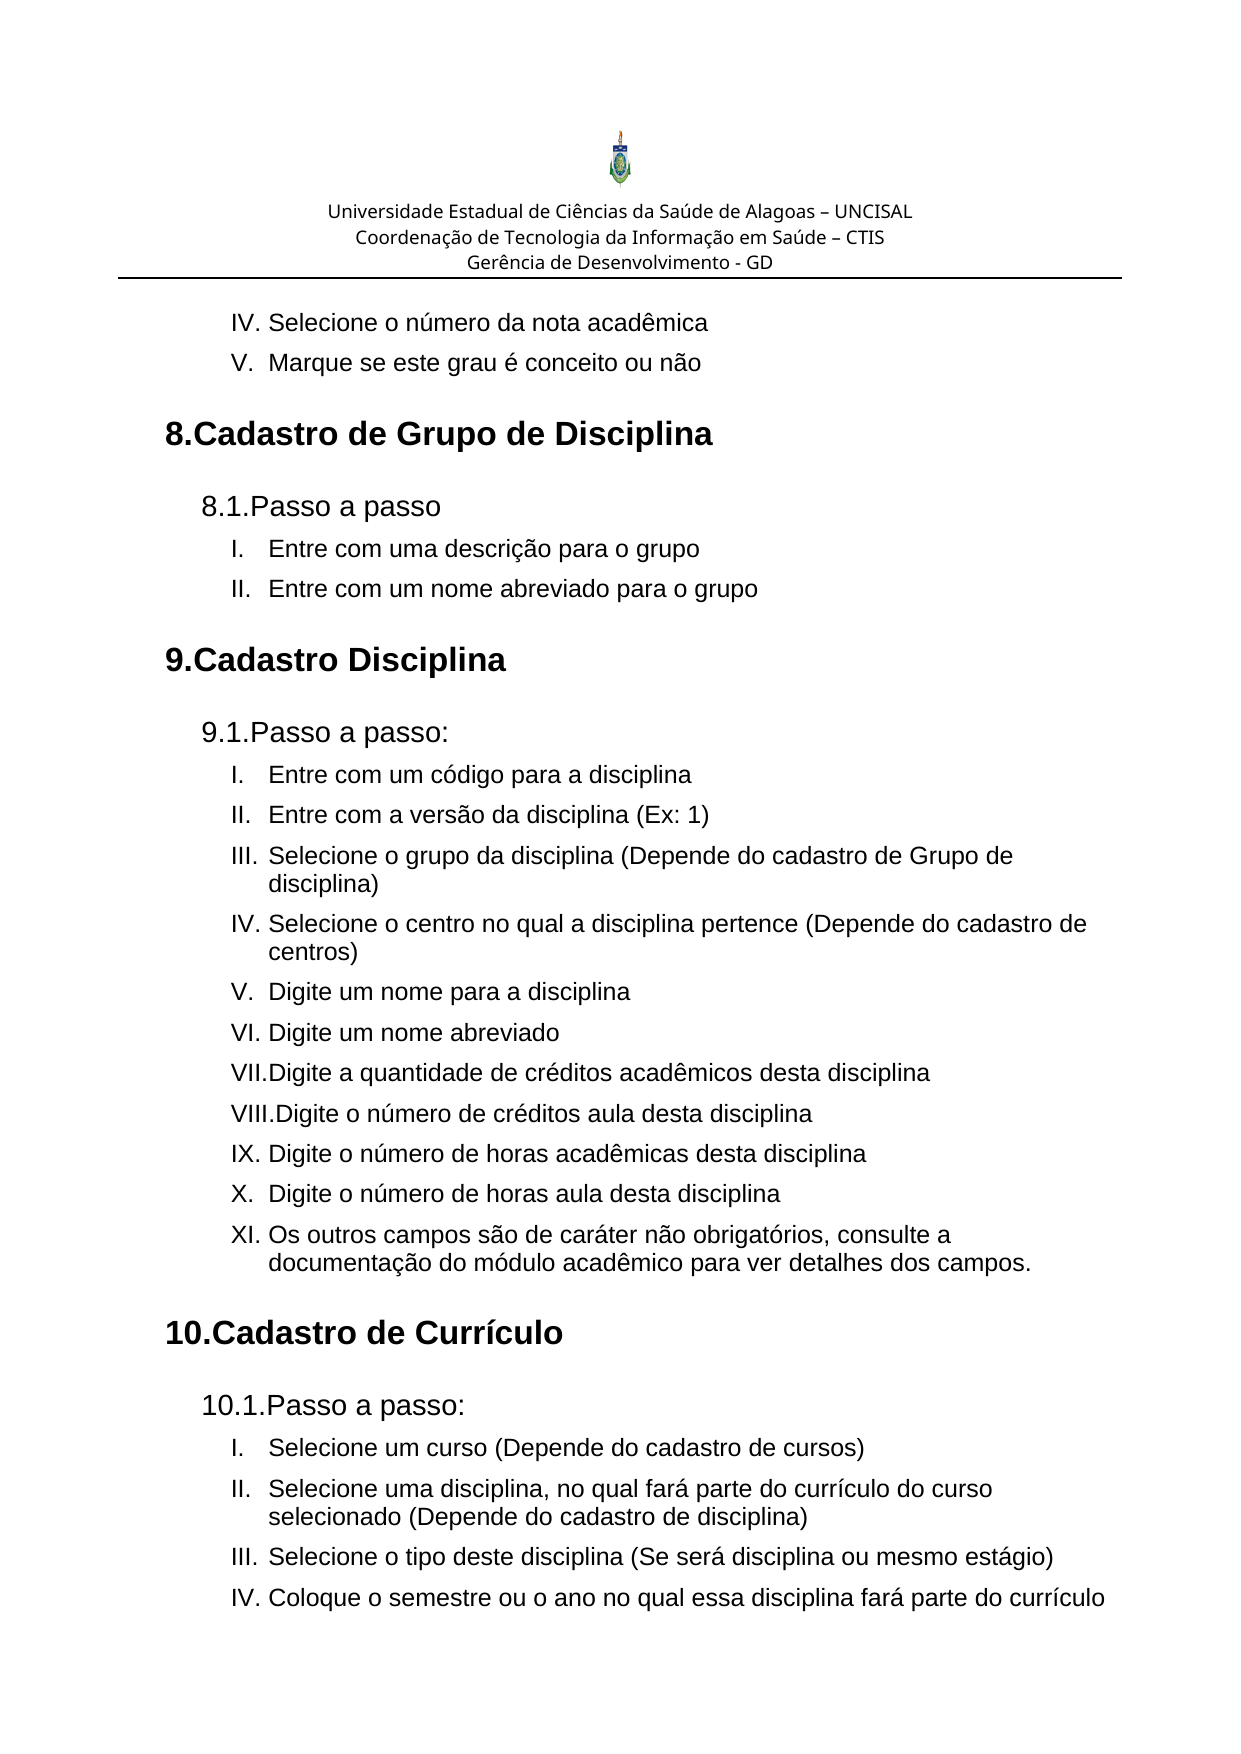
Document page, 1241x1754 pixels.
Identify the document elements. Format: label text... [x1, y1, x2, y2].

list Entre com um código para a disciplina [231, 761, 1122, 789]
list Digite o número de horas aula desta disciplina [231, 1180, 1122, 1208]
list Selecione um curso (Depende do cadastro de cursos) [231, 1434, 1122, 1462]
list Entre com um nome abreviado para o grupo [231, 575, 1122, 603]
subtitle Passo a passo [193, 490, 1122, 522]
list Selecione o número da nota acadêmica [231, 309, 1122, 337]
list Selecione uma disciplina, no qual fará parte do currículo do curso selecionado (Depende do cadastro de disciplina) [231, 1474, 1122, 1530]
list Digite um nome para a disciplina [231, 978, 1122, 1006]
list Digite o número de horas acadêmicas desta disciplina [231, 1140, 1122, 1168]
subtitle Cadastro Disciplina [156, 641, 1122, 678]
subtitle Cadastro de Currículo [156, 1314, 1122, 1352]
list Os outros campos são de caráter não obrigatórios, consulte a documentação do módulo acadêmico para ver detalhes dos campos. [231, 1221, 1122, 1277]
subtitle Passo a passo: [193, 716, 1122, 748]
list Digite o número de créditos aula desta disciplina [231, 1099, 1122, 1127]
list Digite um nome abreviado [231, 1019, 1122, 1047]
subtitle Cadastro de Grupo de Disciplina [156, 415, 1122, 452]
subtitle Passo a passo: [193, 1389, 1122, 1422]
list Digite a quantidade de créditos acadêmicos desta disciplina [231, 1059, 1122, 1087]
list Coloque o semestre ou o ano no qual essa disciplina fará parte do currículo [231, 1583, 1122, 1611]
list Selecione o grupo da disciplina (Depende do cadastro de Grupo de disciplina) [231, 842, 1122, 897]
list Selecione o centro no qual a disciplina pertence (Depende do cadastro de centros) [231, 910, 1122, 966]
list Marque se este grau é conceito ou não [231, 349, 1122, 377]
list Entre com uma descrição para o grupo [231, 535, 1122, 563]
picture [608, 127, 632, 190]
list Entre com a versão da disciplina (Ex: 1) [231, 801, 1122, 829]
list Selecione o tipo deste disciplina (Se será disciplina ou mesmo estágio) [231, 1543, 1122, 1571]
